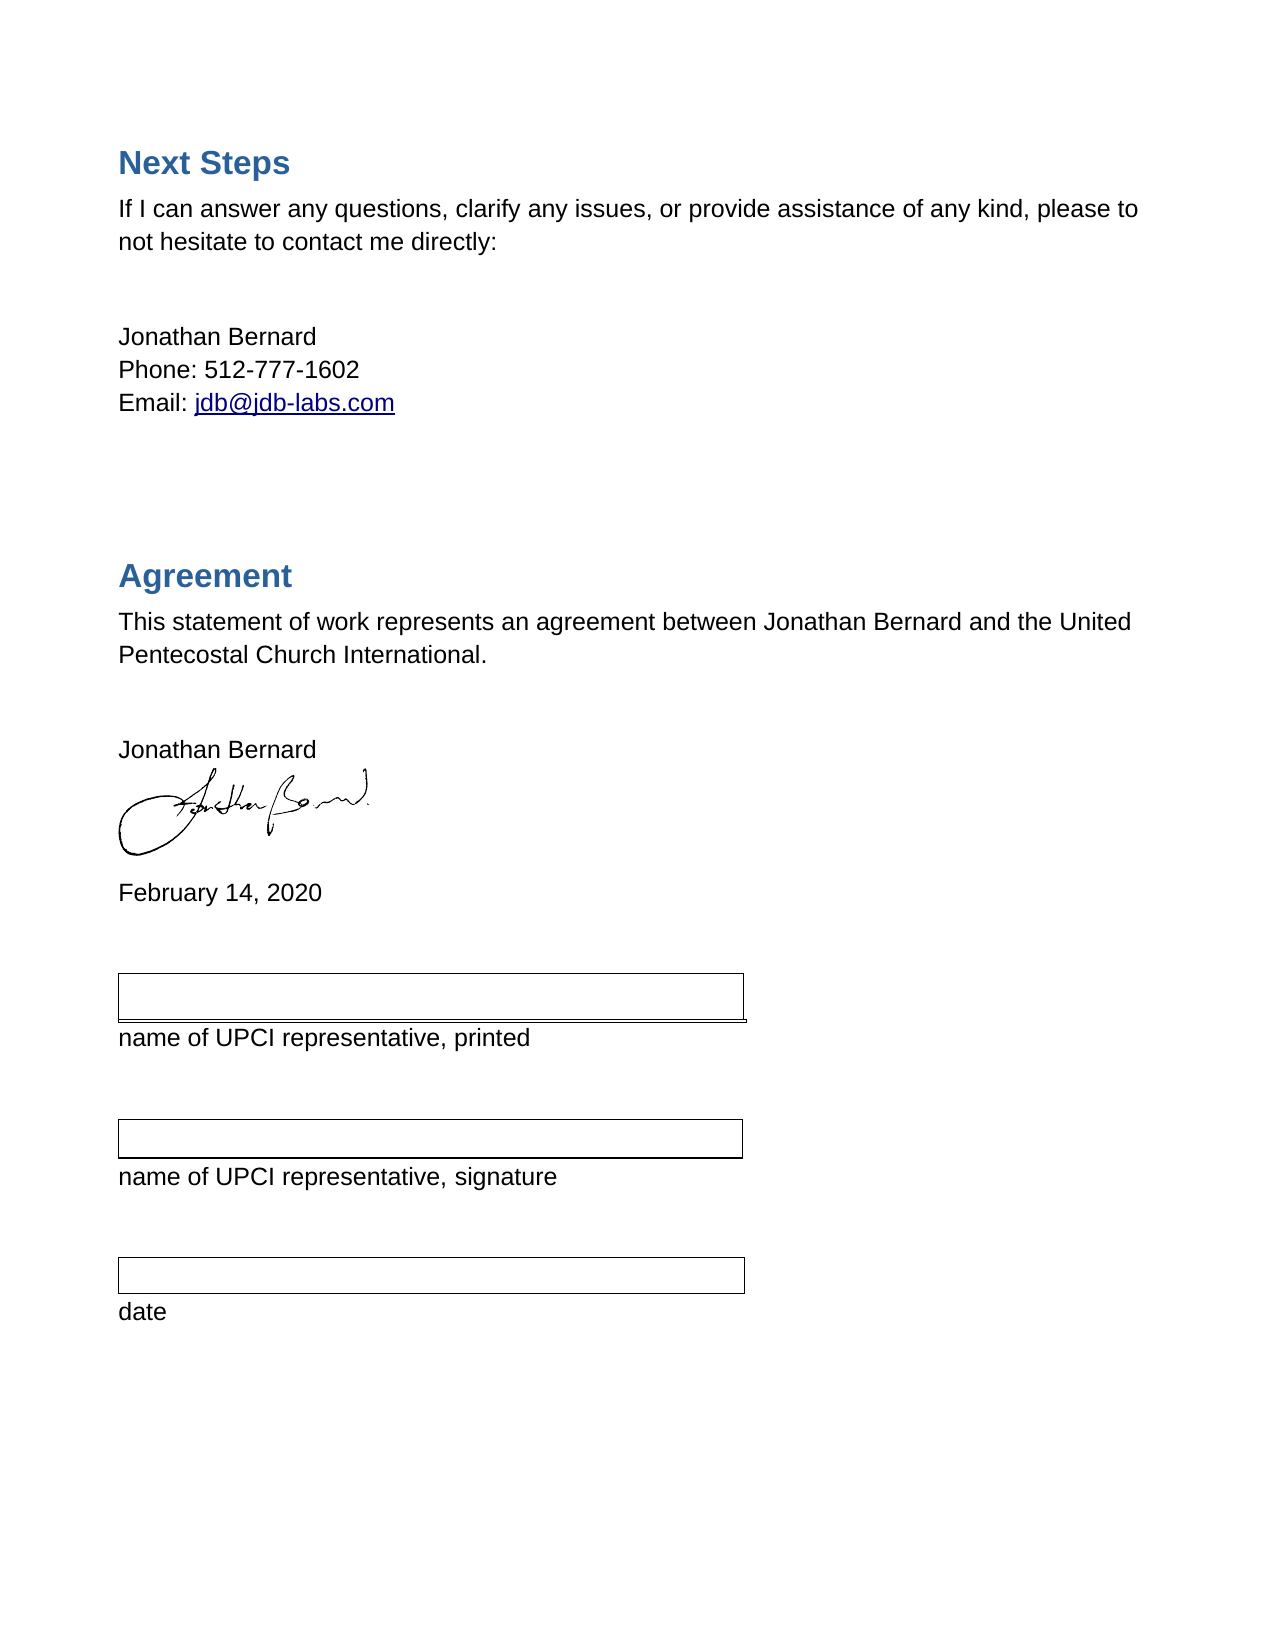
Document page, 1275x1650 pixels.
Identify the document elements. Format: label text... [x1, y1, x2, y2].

text Jonathan Bernard Phone: 512-777-1602 Email: jdb@jdb-labs.com [118, 322, 1157, 417]
text February 14, 2020 [118, 878, 1157, 907]
picture [118, 768, 370, 856]
text name of UPCI representative, signature [118, 1119, 1157, 1190]
subtitle Agreement [118, 556, 1157, 594]
text This statement of work represents an agreement between Jonathan Bernard and the United Pentecostal Church International. [118, 607, 1157, 669]
subtitle Next Steps [118, 143, 1157, 182]
text name of UPCI representative, printed [118, 973, 1157, 1052]
text Jonathan Bernard [118, 735, 1157, 764]
text If I can answer any questions, clarify any issues, or provide assistance of any kind, please to not hesitate to contact me directly: [118, 194, 1157, 256]
text date [118, 1257, 1157, 1326]
